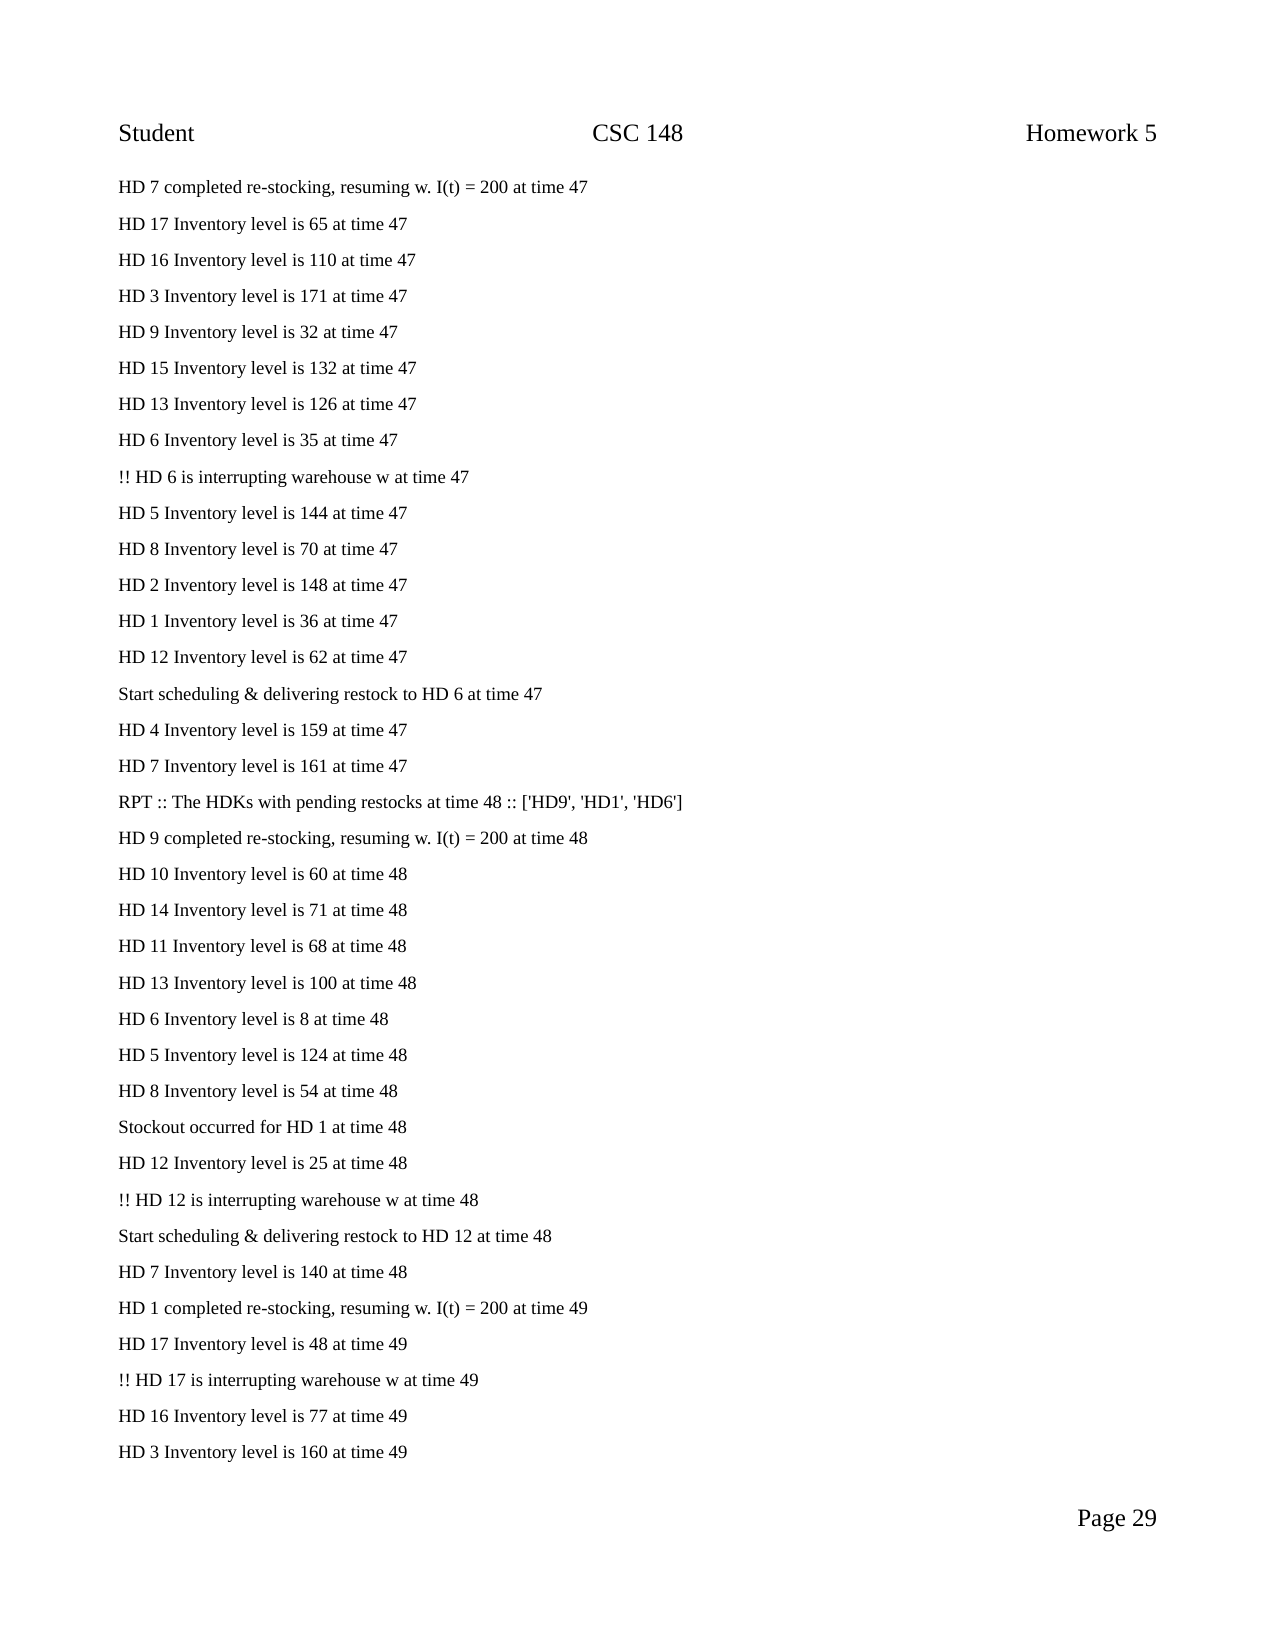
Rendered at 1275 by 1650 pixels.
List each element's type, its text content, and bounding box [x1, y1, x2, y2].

text HD 5 Inventory level is 124 at time 48 [118, 1044, 1157, 1065]
text HD 7 Inventory level is 161 at time 47 [118, 755, 1157, 776]
text HD 11 Inventory level is 68 at time 48 [118, 935, 1157, 957]
text Start scheduling & delivering restock to HD 12 at time 48 [118, 1224, 1157, 1246]
text HD 2 Inventory level is 148 at time 47 [118, 574, 1157, 596]
text HD 16 Inventory level is 77 at time 49 [118, 1405, 1157, 1427]
text !! HD 17 is interrupting warehouse w at time 49 [118, 1369, 1157, 1391]
text HD 6 Inventory level is 8 at time 48 [118, 1008, 1157, 1029]
text HD 13 Inventory level is 126 at time 47 [118, 393, 1157, 415]
text HD 1 Inventory level is 36 at time 47 [118, 610, 1157, 632]
text HD 9 completed re-stocking, resuming w. I(t) = 200 at time 48 [118, 827, 1157, 848]
text HD 12 Inventory level is 25 at time 48 [118, 1152, 1157, 1174]
text HD 4 Inventory level is 159 at time 47 [118, 718, 1157, 740]
text HD 12 Inventory level is 62 at time 47 [118, 646, 1157, 668]
text HD 8 Inventory level is 54 at time 48 [118, 1080, 1157, 1102]
text HD 7 Inventory level is 140 at time 48 [118, 1261, 1157, 1282]
text HD 13 Inventory level is 100 at time 48 [118, 972, 1157, 993]
text HD 8 Inventory level is 70 at time 47 [118, 538, 1157, 559]
text HD 16 Inventory level is 110 at time 47 [118, 249, 1157, 270]
text HD 14 Inventory level is 71 at time 48 [118, 899, 1157, 921]
text HD 17 Inventory level is 65 at time 47 [118, 212, 1157, 234]
text HD 17 Inventory level is 48 at time 49 [118, 1333, 1157, 1354]
text HD 15 Inventory level is 132 at time 47 [118, 357, 1157, 379]
text !! HD 6 is interrupting warehouse w at time 47 [118, 466, 1157, 487]
text HD 6 Inventory level is 35 at time 47 [118, 429, 1157, 451]
text HD 5 Inventory level is 144 at time 47 [118, 502, 1157, 523]
text RPT :: The HDKs with pending restocks at time 48 :: ['HD9', 'HD1', 'HD6'] [118, 791, 1157, 812]
text Stockout occurred for HD 1 at time 48 [118, 1116, 1157, 1138]
text HD 9 Inventory level is 32 at time 47 [118, 321, 1157, 342]
text HD 10 Inventory level is 60 at time 48 [118, 863, 1157, 885]
text HD 3 Inventory level is 171 at time 47 [118, 285, 1157, 306]
text HD 1 completed re-stocking, resuming w. I(t) = 200 at time 49 [118, 1297, 1157, 1318]
text HD 7 completed re-stocking, resuming w. I(t) = 200 at time 47 [118, 176, 1157, 198]
text HD 3 Inventory level is 160 at time 49 [118, 1441, 1157, 1463]
text Start scheduling & delivering restock to HD 6 at time 47 [118, 682, 1157, 704]
text !! HD 12 is interrupting warehouse w at time 48 [118, 1188, 1157, 1210]
